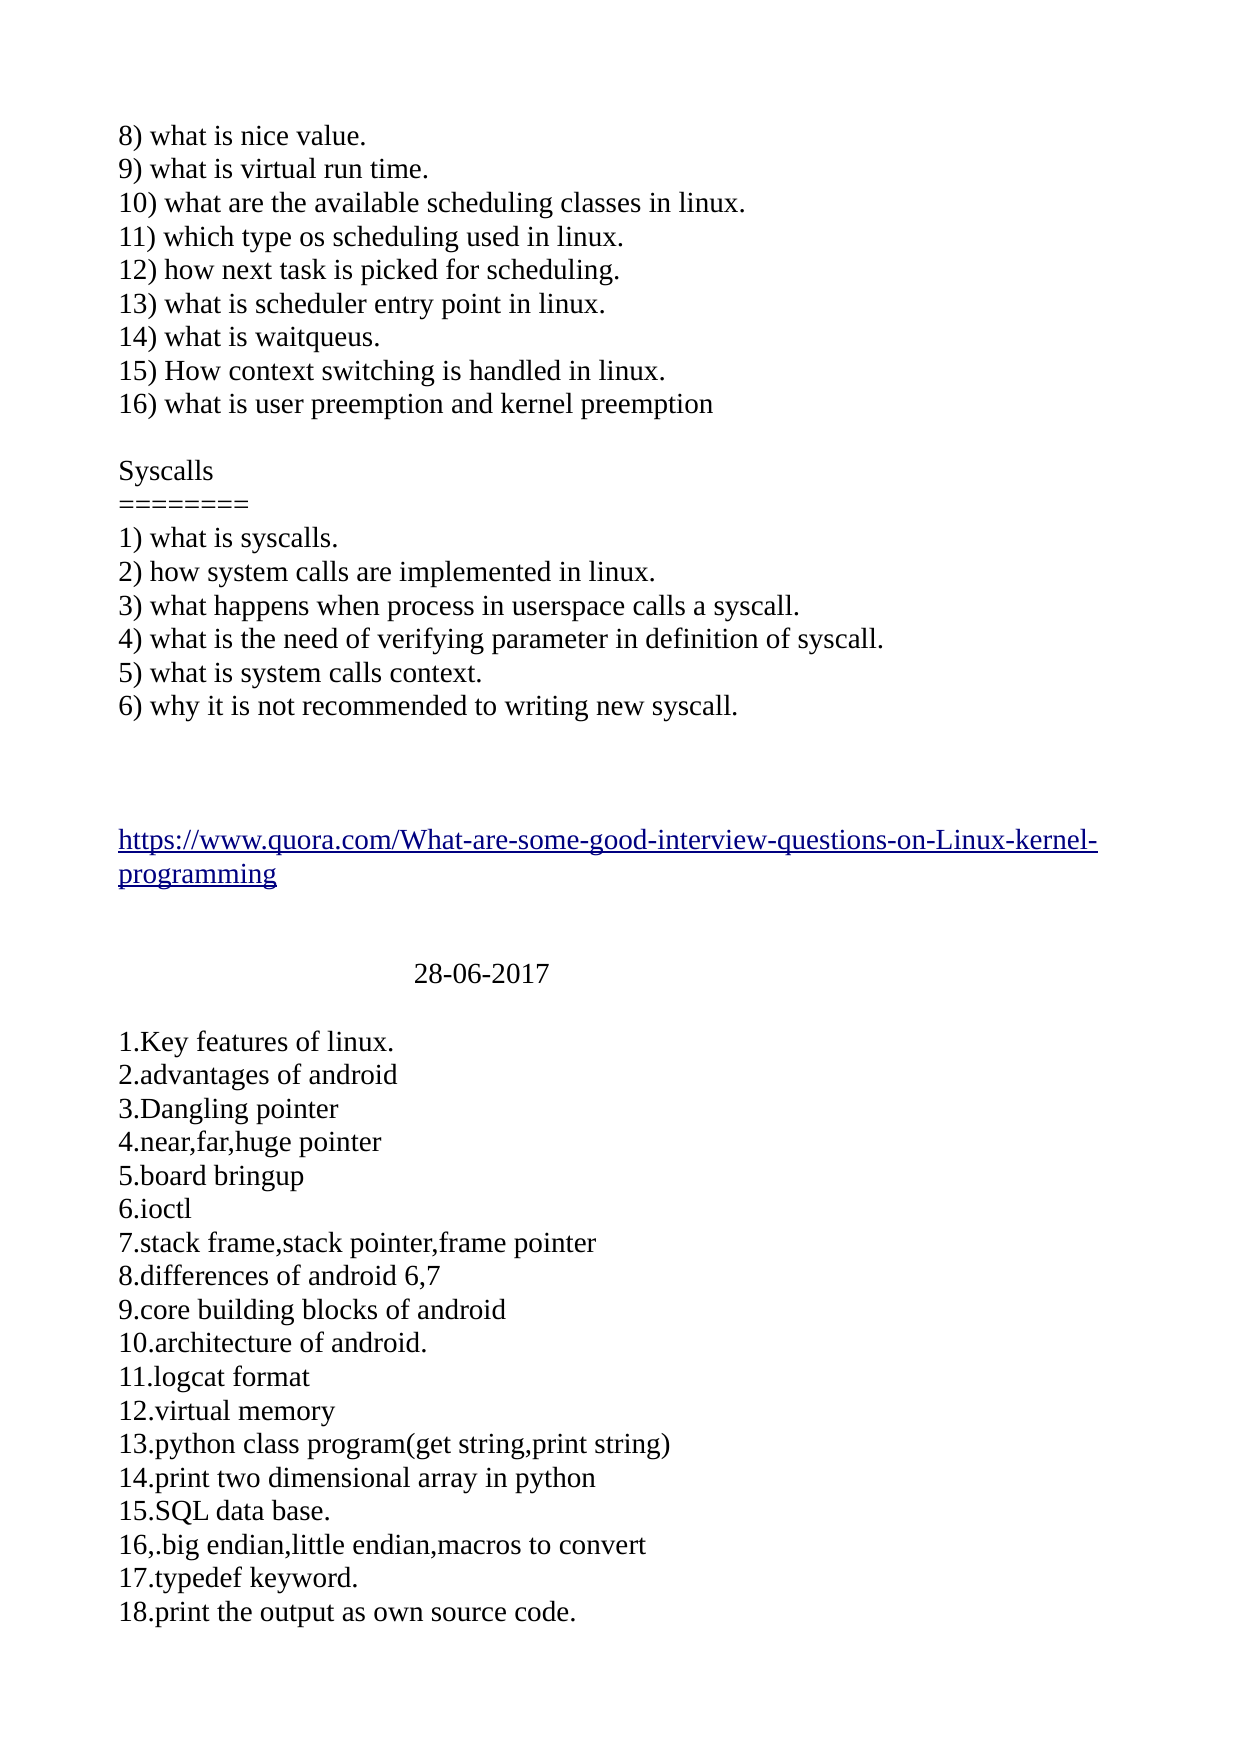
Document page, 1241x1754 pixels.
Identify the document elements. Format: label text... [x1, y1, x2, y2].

text 2) how system calls are implemented in linux. [118, 554, 1122, 588]
text 12.virtual memory [118, 1393, 1122, 1426]
text 15.SQL data base. [118, 1493, 1122, 1527]
text 3) what happens when process in userspace calls a syscall. [118, 588, 1122, 621]
text 1.Key features of linux. [118, 1024, 1122, 1057]
text 5) what is system calls context. [118, 655, 1122, 688]
text 13) what is scheduler entry point in linux. [118, 286, 1122, 319]
text 1) what is syscalls. [118, 521, 1122, 554]
text 16,.big endian,little endian,macros to convert [118, 1527, 1122, 1560]
text 11.logcat format [118, 1359, 1122, 1393]
text 17.typedef keyword. [118, 1560, 1122, 1594]
text 12) how next task is picked for scheduling. [118, 252, 1122, 286]
text Syscalls [118, 453, 1122, 487]
text 13.python class program(get string,print string) [118, 1426, 1122, 1460]
text 14.print two dimensional array in python [118, 1460, 1122, 1493]
text 10) what are the available scheduling classes in linux. [118, 185, 1122, 219]
text 4.near,far,huge pointer [118, 1124, 1122, 1158]
text 14) what is waitqueus. [118, 319, 1122, 353]
text 15) How context switching is handled in linux. [118, 353, 1122, 386]
text 28-06-2017 [118, 957, 1122, 990]
text 18.print the output as own source code. [118, 1594, 1122, 1627]
text 7.stack frame,stack pointer,frame pointer [118, 1225, 1122, 1258]
text 6.ioctl [118, 1191, 1122, 1225]
text 10.architecture of android. [118, 1326, 1122, 1359]
text https://www.quora.com/What-are-some-good-interview-questions-on-Linux-kernel-programming [118, 822, 1122, 889]
text 11) which type os scheduling used in linux. [118, 219, 1122, 252]
text 6) why it is not recommended to writing new syscall. [118, 688, 1122, 722]
text 4) what is the need of verifying parameter in definition of syscall. [118, 621, 1122, 655]
text 8) what is nice value. [118, 118, 1122, 152]
text 9.core building blocks of android [118, 1292, 1122, 1326]
text 8.differences of android 6,7 [118, 1258, 1122, 1292]
text 3.Dangling pointer [118, 1091, 1122, 1124]
text 5.board bringup [118, 1158, 1122, 1191]
text 2.advantages of android [118, 1057, 1122, 1091]
text 9) what is virtual run time. [118, 152, 1122, 185]
text 16) what is user preemption and kernel preemption [118, 386, 1122, 420]
text ======== [118, 487, 1122, 521]
